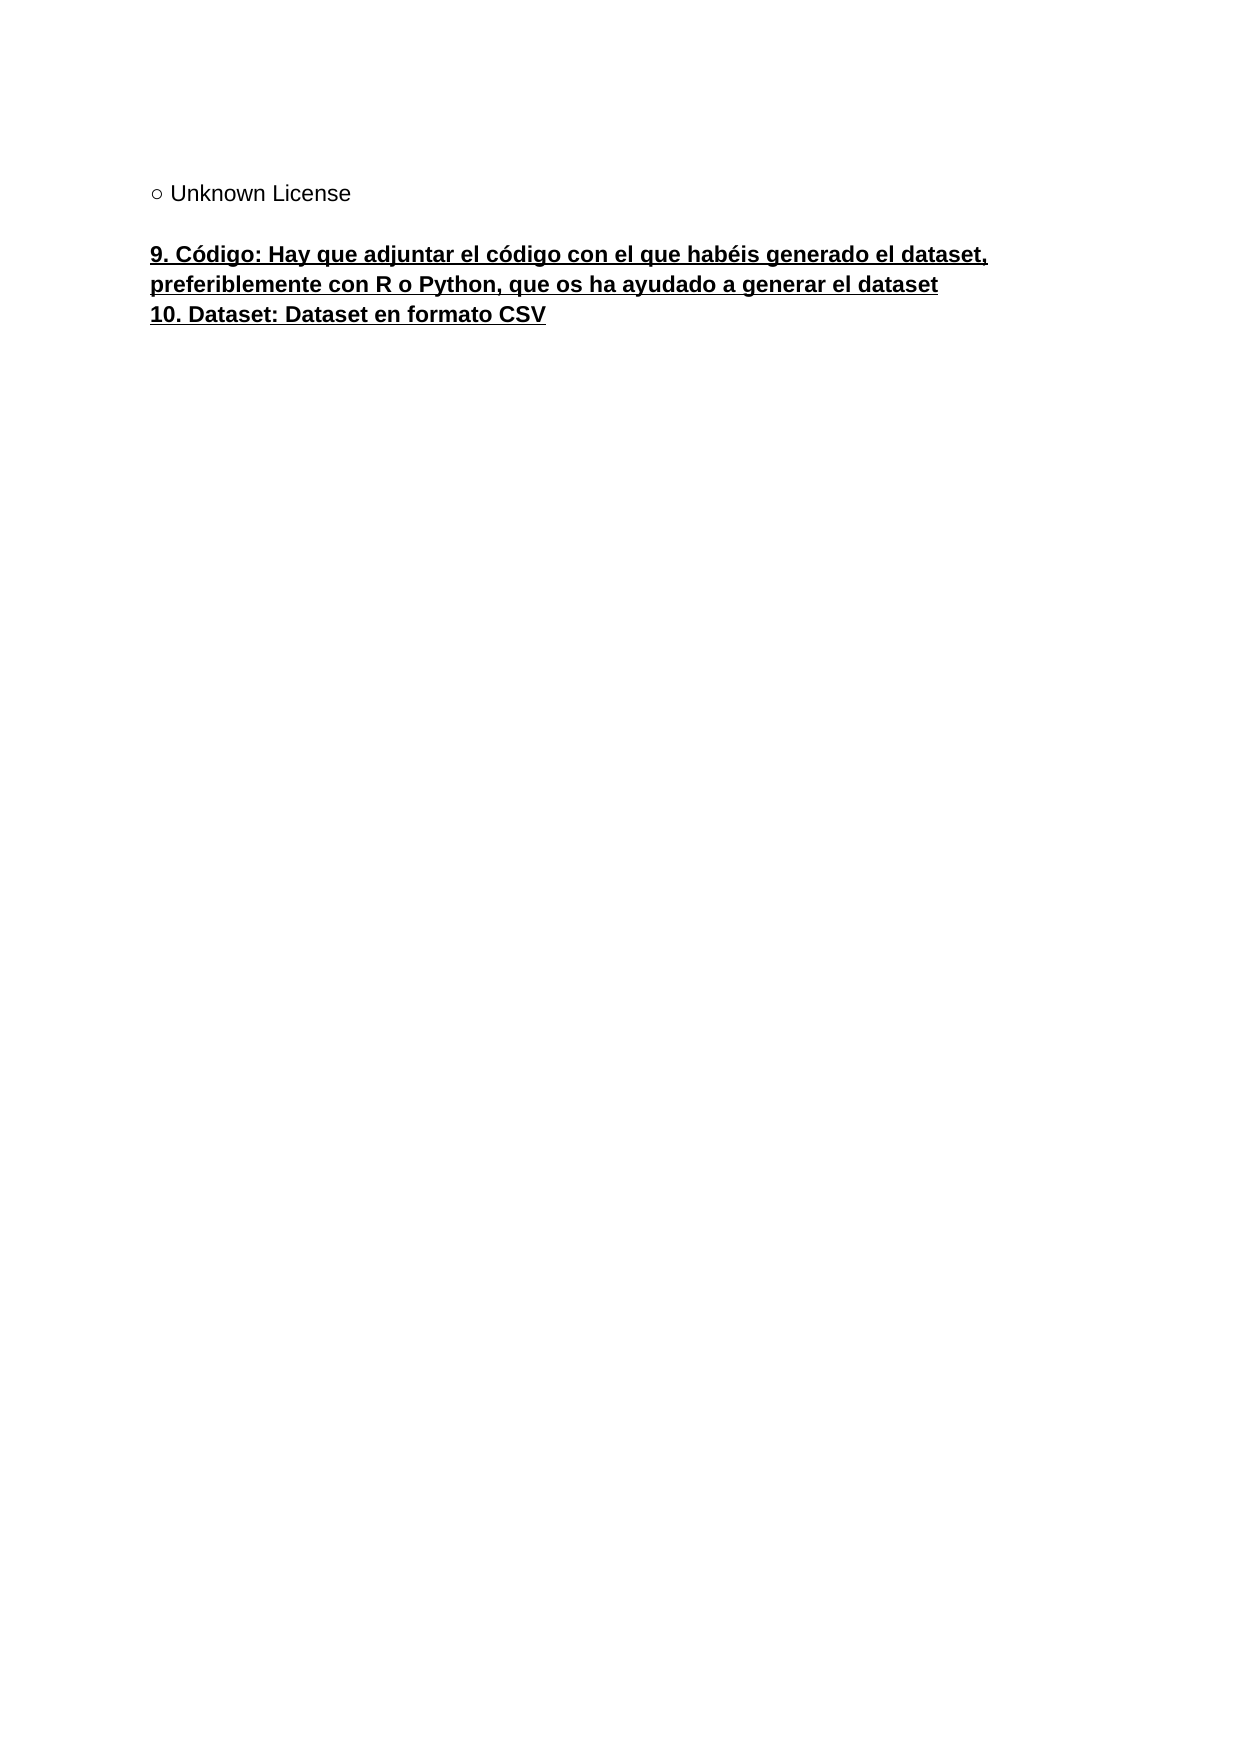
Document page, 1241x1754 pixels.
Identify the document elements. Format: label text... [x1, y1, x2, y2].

text 10. Dataset: Dataset en formato CSV [150, 301, 1090, 327]
text ○ Unknown License [150, 180, 1090, 207]
text preferiblemente con R o Python, que os ha ayudado a generar el dataset [150, 271, 1090, 297]
text 9. Código: Hay que adjuntar el código con el que habéis generado el dataset, [150, 241, 1090, 267]
